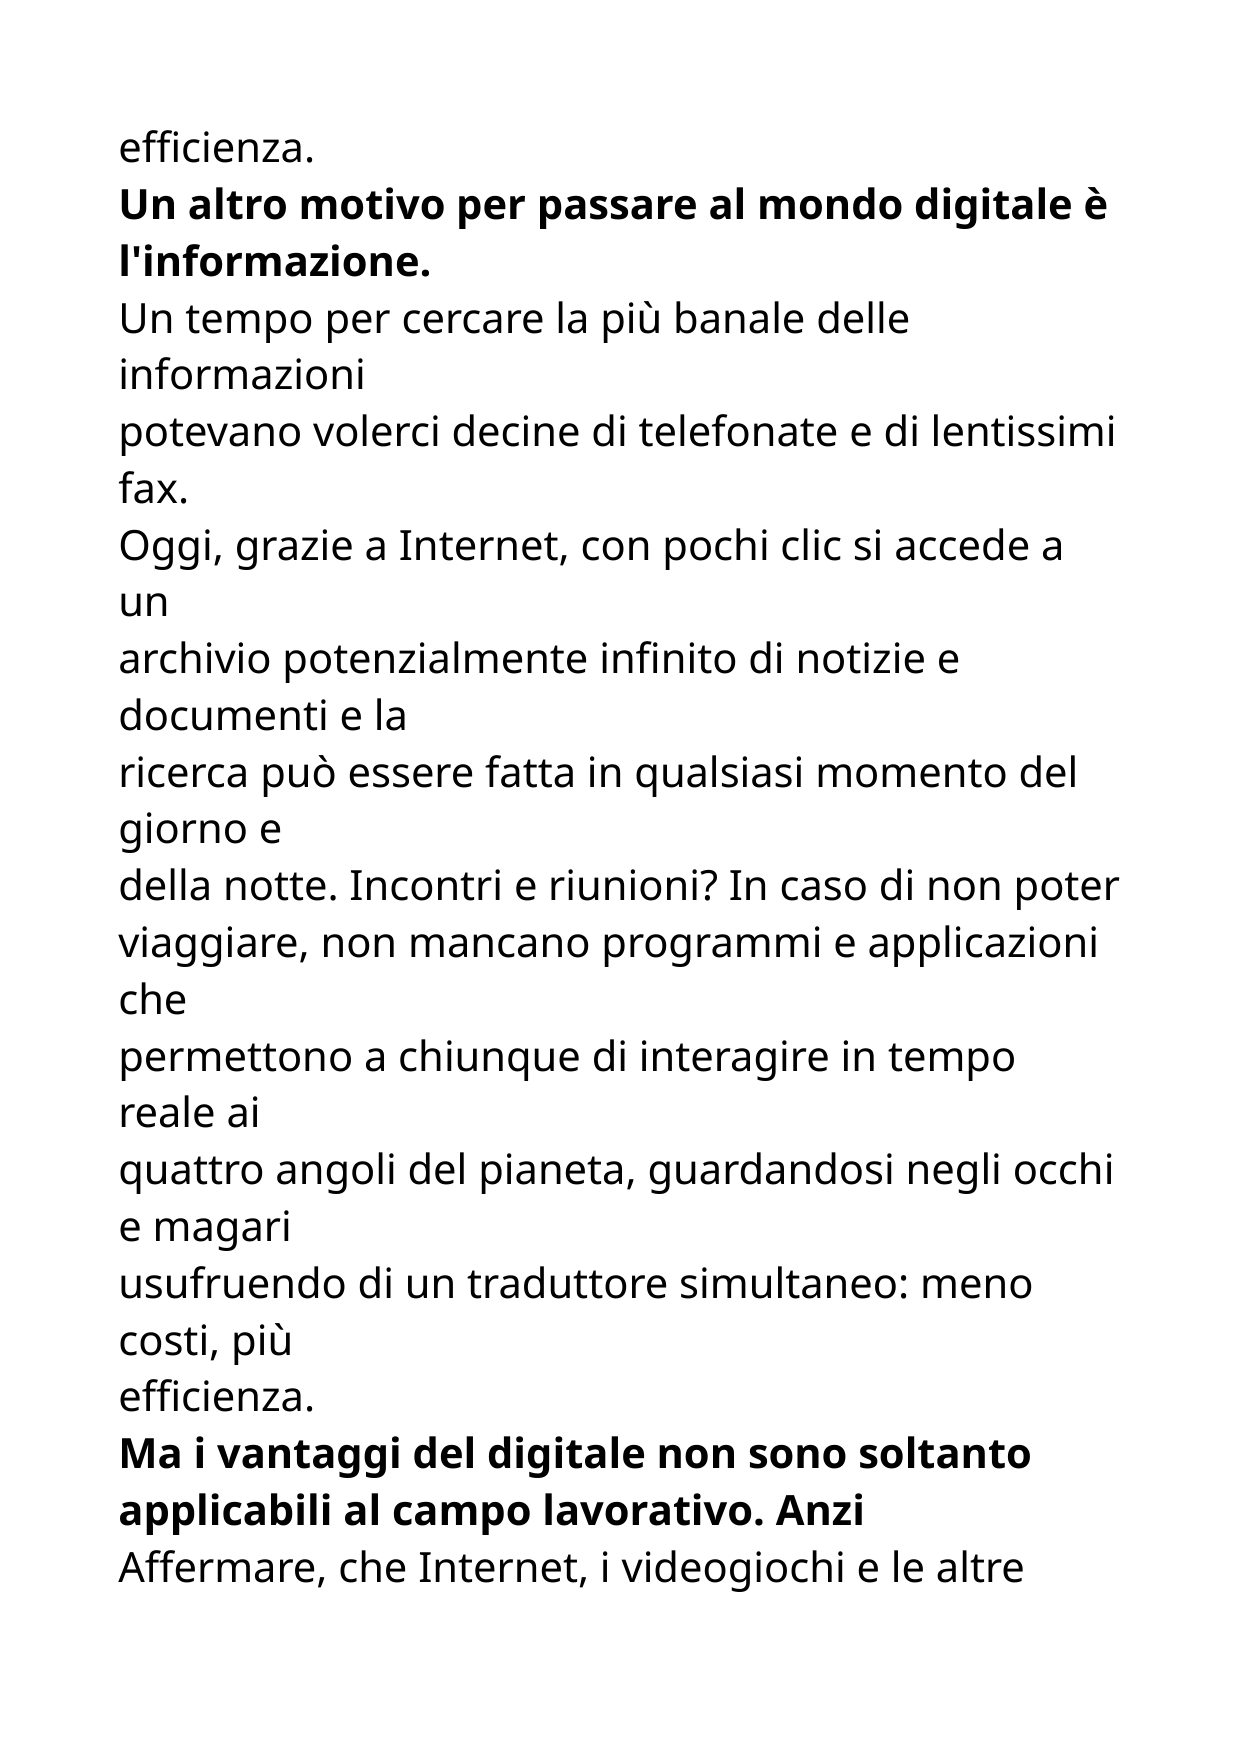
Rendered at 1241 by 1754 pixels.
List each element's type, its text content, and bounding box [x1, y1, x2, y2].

text Affermare, che Internet, i videogiochi e le altre [118, 1537, 1122, 1594]
text usufruendo di un traduttore simultaneo: meno costi, più [118, 1253, 1122, 1367]
text archivio potenzialmente infinito di notizie e documenti e la [118, 629, 1122, 743]
text Oggi, grazie a Internet, con pochi clic si accede a un [118, 516, 1122, 629]
text l'informazione. [118, 232, 1122, 288]
text efficienza. [118, 118, 1122, 175]
text potevano volerci decine di telefonate e di lentissimi fax. [118, 402, 1122, 516]
text quattro angoli del pianeta, guardandosi negli occhi e magari [118, 1140, 1122, 1253]
text applicabili al campo lavorativo. Anzi [118, 1481, 1122, 1537]
text Un tempo per cercare la più banale delle informazioni [118, 288, 1122, 402]
text ricerca può essere fatta in qualsiasi momento del giorno e [118, 743, 1122, 856]
text efficienza. [118, 1367, 1122, 1424]
text Un altro motivo per passare al mondo digitale è [118, 175, 1122, 232]
text permettono a chiunque di interagire in tempo reale ai [118, 1026, 1122, 1140]
text Ma i vantaggi del digitale non sono soltanto [118, 1424, 1122, 1481]
text della notte. Incontri e riunioni? In caso di non poter [118, 856, 1122, 913]
text viaggiare, non mancano programmi e applicazioni che [118, 913, 1122, 1026]
